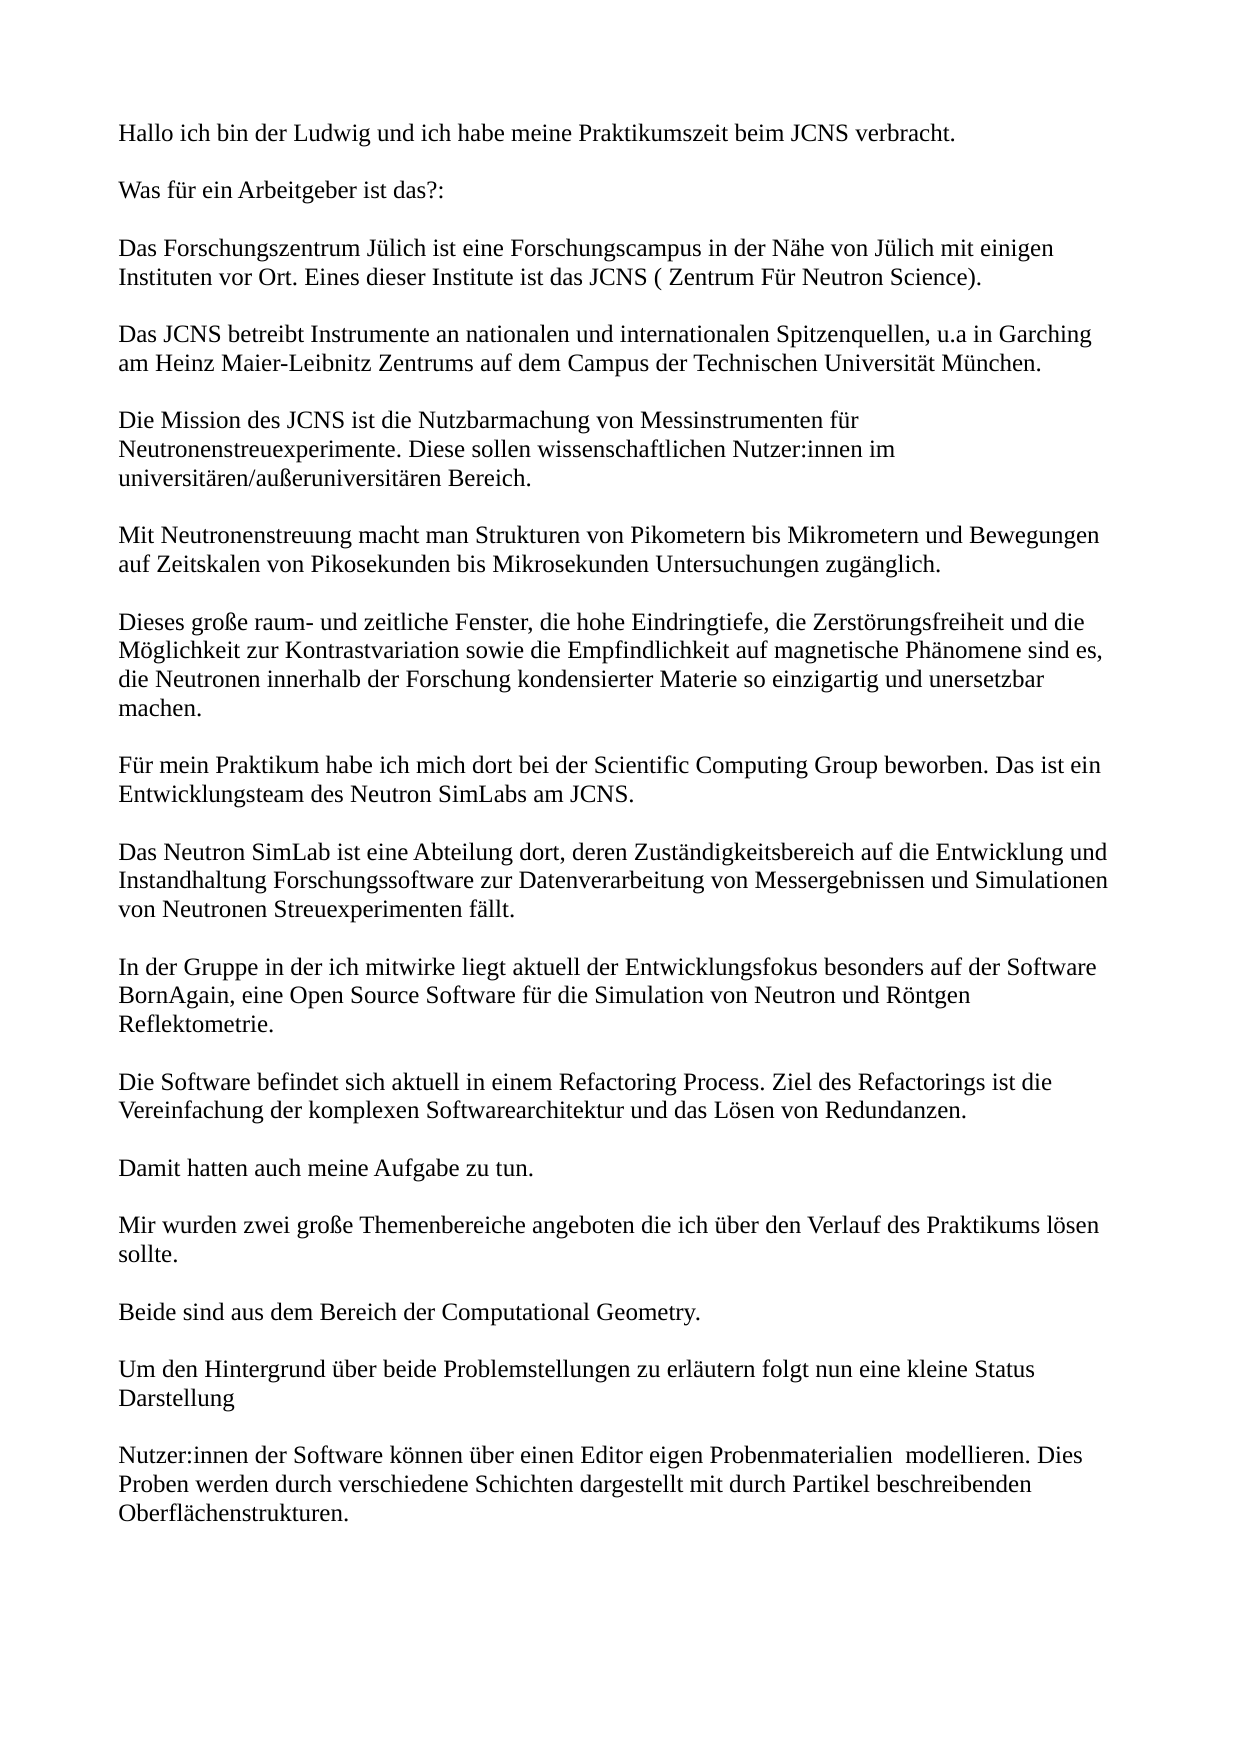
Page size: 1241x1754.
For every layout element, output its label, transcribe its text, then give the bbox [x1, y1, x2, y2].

text Das Forschungszentrum Jülich ist eine Forschungscampus in der Nähe von Jülich mit einigen Instituten vor Ort. Eines dieser Institute ist das JCNS ( Zentrum Für Neutron Science). [118, 233, 1122, 291]
text Mit Neutronenstreuung macht man Strukturen von Pikometern bis Mikrometern und Bewegungen auf Zeitskalen von Pikosekunden bis Mikrosekunden Untersuchungen zugänglich. [118, 521, 1122, 578]
text Für mein Praktikum habe ich mich dort bei der Scientific Computing Group beworben. Das ist ein Entwicklungsteam des Neutron SimLabs am JCNS. [118, 751, 1122, 808]
text Dieses große raum- und zeitliche Fenster, die hohe Eindringtiefe, die Zerstörungsfreiheit und die Möglichkeit zur Kontrastvariation sowie die Empfindlichkeit auf magnetische Phänomene sind es, die Neutronen innerhalb der Forschung kondensierter Materie so einzigartig und unersetzbar machen. [118, 607, 1122, 722]
text Das JCNS betreibt Instrumente an nationalen und internationalen Spitzenquellen, u.a in Garching am Heinz Maier-Leibnitz Zentrums auf dem Campus der Technischen Universität München. [118, 319, 1122, 377]
text Um den Hintergrund über beide Problemstellungen zu erläutern folgt nun eine kleine Status Darstellung [118, 1354, 1122, 1412]
text Beide sind aus dem Bereich der Computational Geometry. [118, 1297, 1122, 1326]
text Hallo ich bin der Ludwig und ich habe meine Praktikumszeit beim JCNS verbracht. [118, 118, 1122, 147]
text Die Software befindet sich aktuell in einem Refactoring Process. Ziel des Refactorings ist die Vereinfachung der komplexen Softwarearchitektur und das Lösen von Redundanzen. [118, 1067, 1122, 1124]
text Damit hatten auch meine Aufgabe zu tun. [118, 1153, 1122, 1182]
text Die Mission des JCNS ist die Nutzbarmachung von Messinstrumenten für Neutronenstreuexperimente. Diese sollen wissenschaftlichen Nutzer:innen im universitären/außeruniversitären Bereich. [118, 406, 1122, 492]
text Mir wurden zwei große Themenbereiche angeboten die ich über den Verlauf des Praktikums lösen sollte. [118, 1211, 1122, 1268]
text Das Neutron SimLab ist eine Abteilung dort, deren Zuständigkeitsbereich auf die Entwicklung und Instandhaltung Forschungssoftware zur Datenverarbeitung von Messergebnissen und Simulationen von Neutronen Streuexperimenten fällt. [118, 837, 1122, 923]
text Nutzer:innen der Software können über einen Editor eigen Probenmaterialien modellieren. Dies Proben werden durch verschiedene Schichten dargestellt mit durch Partikel beschreibenden Oberflächenstrukturen. [118, 1441, 1122, 1527]
text In der Gruppe in der ich mitwirke liegt aktuell der Entwicklungsfokus besonders auf der Software BornAgain, eine Open Source Software für die Simulation von Neutron und Röntgen Reflektometrie. [118, 952, 1122, 1038]
text Was für ein Arbeitgeber ist das?: [118, 176, 1122, 204]
